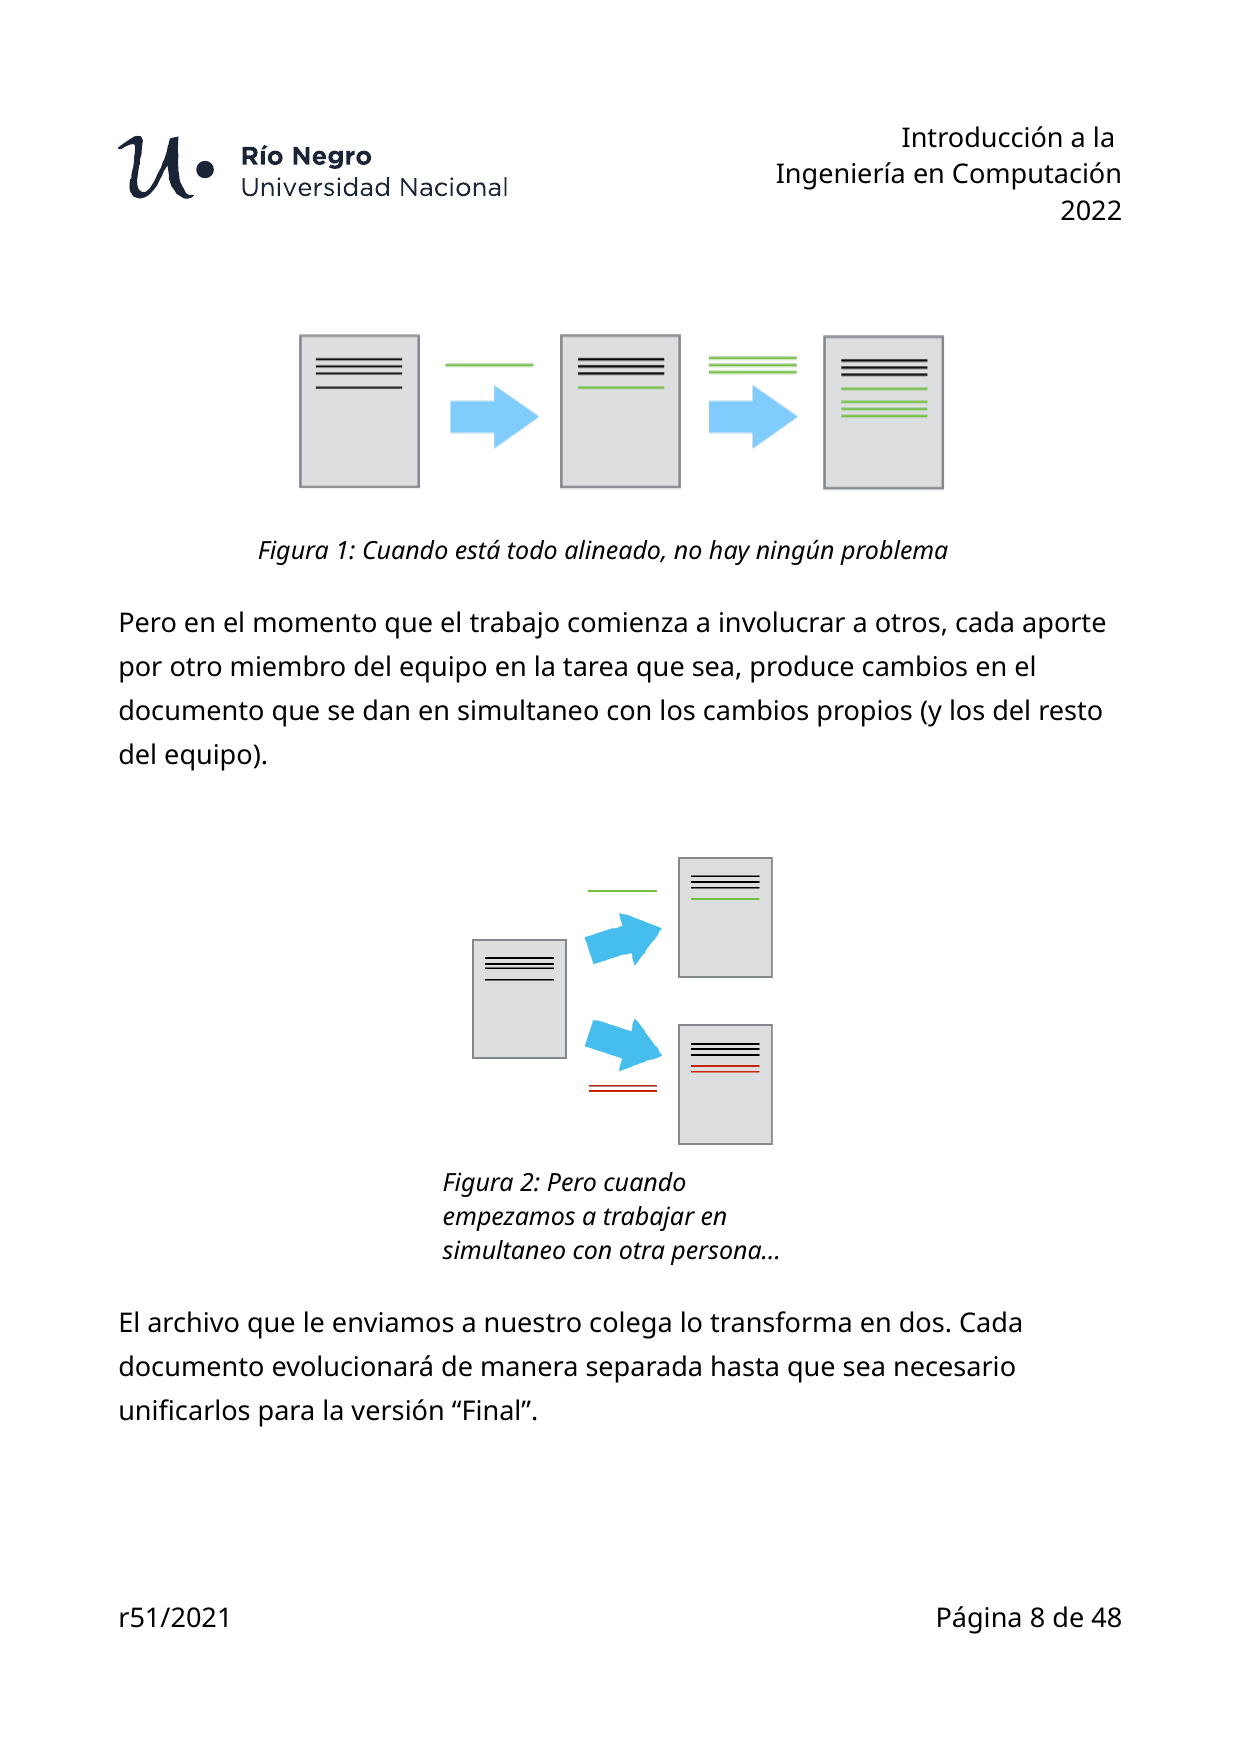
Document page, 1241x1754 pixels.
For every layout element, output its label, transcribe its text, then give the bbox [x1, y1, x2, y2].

picture [442, 836, 798, 1165]
picture [257, 300, 983, 533]
text El archivo que le enviamos a nuestro colega lo transforma en dos. Cada documento evolucionará de manera separada hasta que sea necesario unificarlos para la versión “Final”. [118, 794, 1122, 1428]
text Pero en el momento que el trabajo comienza a involucrar a otros, cada aporte por otro miembro del equipo en la tarea que sea, produce cambios en el documento que se dan en simultaneo con los cambios propios (y los del resto del equipo). [118, 258, 1122, 773]
text Figura 1: Cuando está todo alineado, no hay ningún problema [258, 533, 983, 567]
text Figura 2: Pero cuando empezamos a trabajar en simultaneo con otra persona... [442, 1165, 798, 1266]
